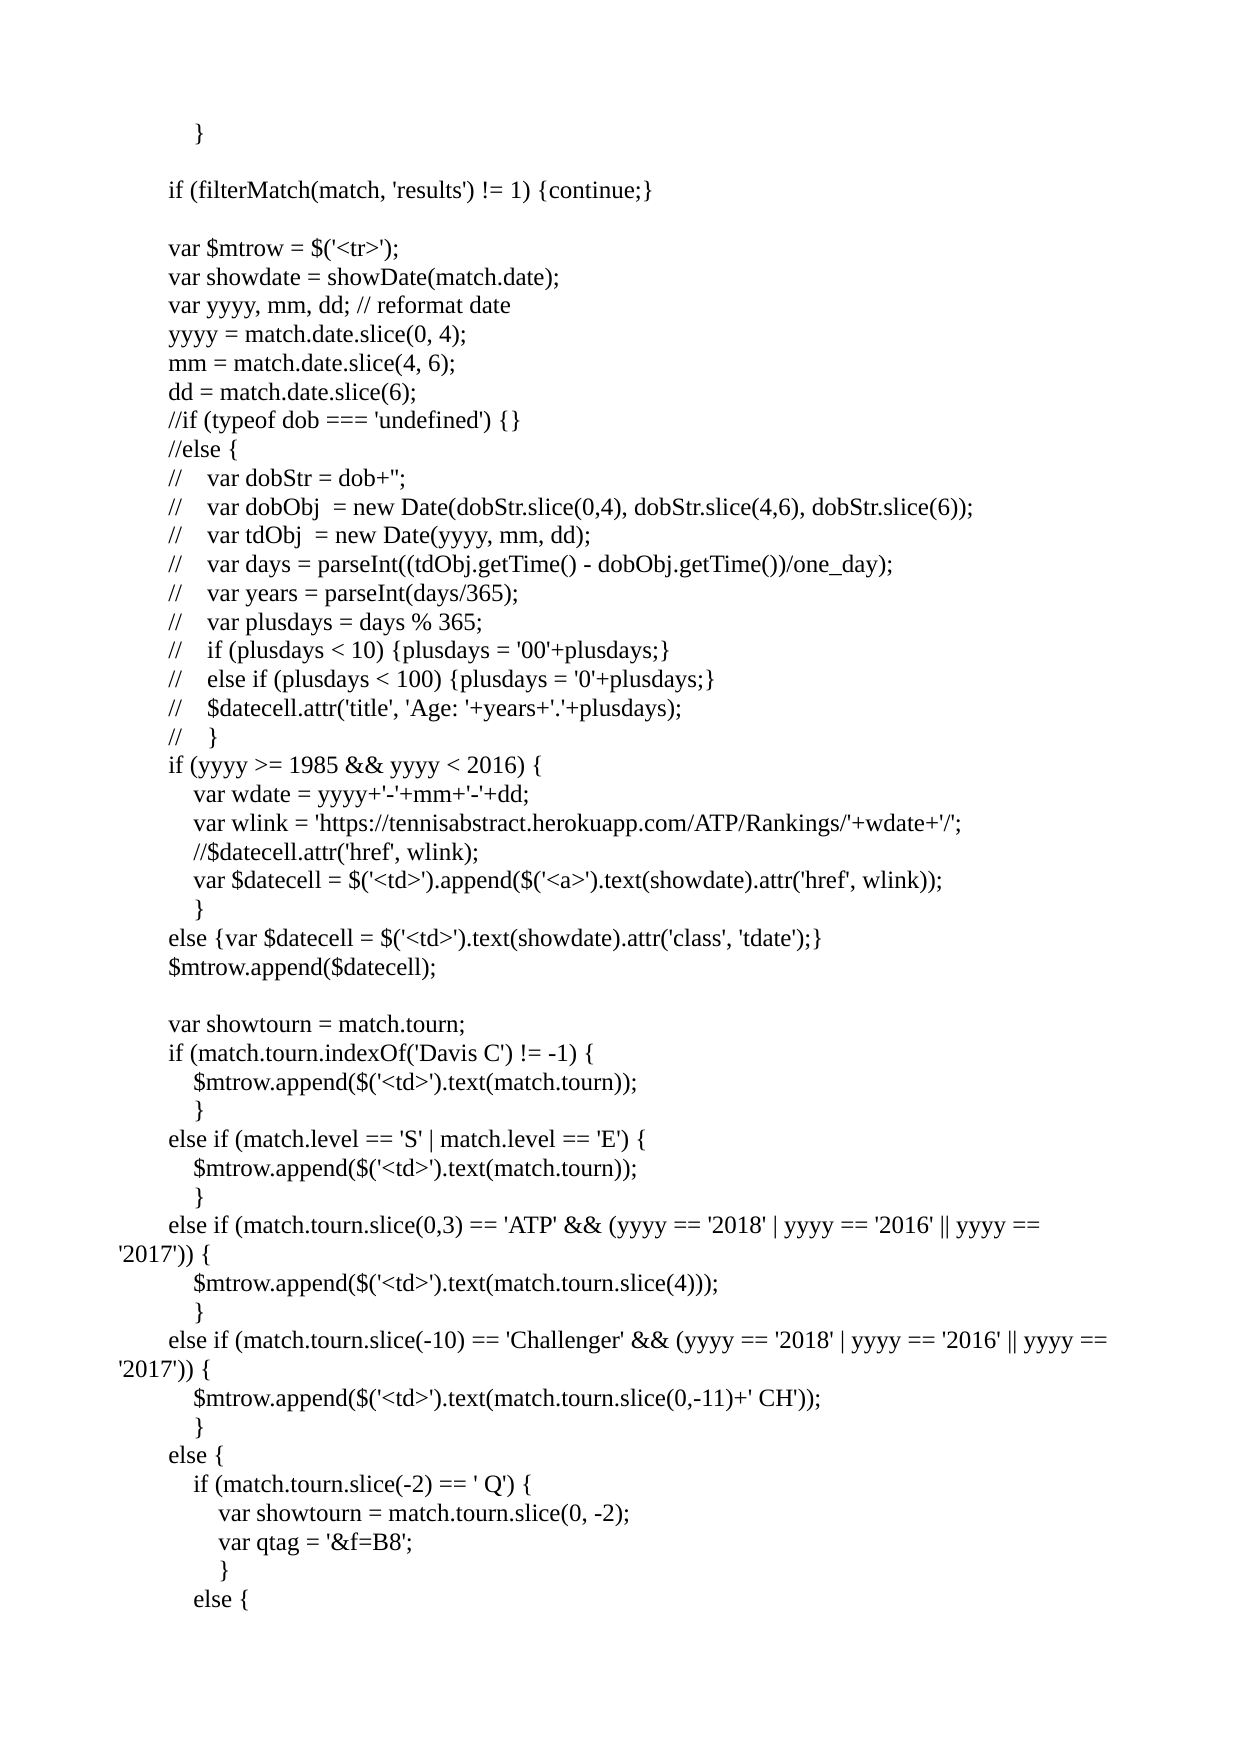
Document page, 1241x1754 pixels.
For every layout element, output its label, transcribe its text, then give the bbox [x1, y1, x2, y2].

text else { [118, 1441, 1122, 1469]
text } [118, 1096, 1122, 1124]
text // var tdObj = new Date(yyyy, mm, dd); [118, 521, 1122, 549]
text else if (match.tourn.slice(0,3) == 'ATP' && (yyyy == '2018' | yyyy == '2016' || yyyy == '2017')) { [118, 1211, 1122, 1268]
text // var dobObj = new Date(dobStr.slice(0,4), dobStr.slice(4,6), dobStr.slice(6)); [118, 492, 1122, 521]
text var qtag = '&f=B8'; [118, 1527, 1122, 1556]
text var $datecell = $('<td>').append($('<a>').text(showdate).attr('href', wlink)); [118, 866, 1122, 894]
text //else { [118, 434, 1122, 463]
text else if (match.level == 'S' | match.level == 'E') { [118, 1124, 1122, 1153]
text var showtourn = match.tourn; [118, 1009, 1122, 1038]
text var $mtrow = $('<tr>'); [118, 233, 1122, 262]
text $mtrow.append($('<td>').text(match.tourn.slice(0,-11)+' CH')); [118, 1383, 1122, 1412]
text if (match.tourn.indexOf('Davis C') != -1) { [118, 1038, 1122, 1067]
text } [118, 1412, 1122, 1441]
text //$datecell.attr('href', wlink); [118, 837, 1122, 866]
text dd = match.date.slice(6); [118, 377, 1122, 406]
text var wdate = yyyy+'-'+mm+'-'+dd; [118, 779, 1122, 808]
text else { [118, 1584, 1122, 1613]
text //if (typeof dob === 'undefined') {} [118, 406, 1122, 434]
text } [118, 894, 1122, 923]
text var wlink = 'https://tennisabstract.herokuapp.com/ATP/Rankings/'+wdate+'/'; [118, 808, 1122, 837]
text // if (plusdays < 10) {plusdays = '00'+plusdays;} [118, 636, 1122, 664]
text else {var $datecell = $('<td>').text(showdate).attr('class', 'tdate');} [118, 923, 1122, 952]
text // $datecell.attr('title', 'Age: '+years+'.'+plusdays); [118, 693, 1122, 722]
text $mtrow.append($('<td>').text(match.tourn)); [118, 1153, 1122, 1182]
text } [118, 1182, 1122, 1211]
text if (yyyy >= 1985 && yyyy < 2016) { [118, 751, 1122, 779]
text $mtrow.append($datecell); [118, 952, 1122, 981]
text } [118, 1297, 1122, 1326]
text var yyyy, mm, dd; // reformat date [118, 291, 1122, 319]
text } [118, 1556, 1122, 1584]
text // var years = parseInt(days/365); [118, 578, 1122, 607]
text $mtrow.append($('<td>').text(match.tourn.slice(4))); [118, 1268, 1122, 1297]
text else if (match.tourn.slice(-10) == 'Challenger' && (yyyy == '2018' | yyyy == '2016' || yyyy == '2017')) { [118, 1326, 1122, 1383]
text var showtourn = match.tourn.slice(0, -2); [118, 1498, 1122, 1527]
text // var dobStr = dob+''; [118, 463, 1122, 492]
text if (filterMatch(match, 'results') != 1) {continue;} [118, 176, 1122, 204]
text // var plusdays = days % 365; [118, 607, 1122, 636]
text yyyy = match.date.slice(0, 4); [118, 319, 1122, 348]
text var showdate = showDate(match.date); [118, 262, 1122, 291]
text if (match.tourn.slice(-2) == ' Q') { [118, 1469, 1122, 1498]
text // } [118, 722, 1122, 751]
text } [118, 118, 1122, 147]
text // var days = parseInt((tdObj.getTime() - dobObj.getTime())/one_day); [118, 549, 1122, 578]
text // else if (plusdays < 100) {plusdays = '0'+plusdays;} [118, 664, 1122, 693]
text $mtrow.append($('<td>').text(match.tourn)); [118, 1067, 1122, 1096]
text mm = match.date.slice(4, 6); [118, 348, 1122, 377]
